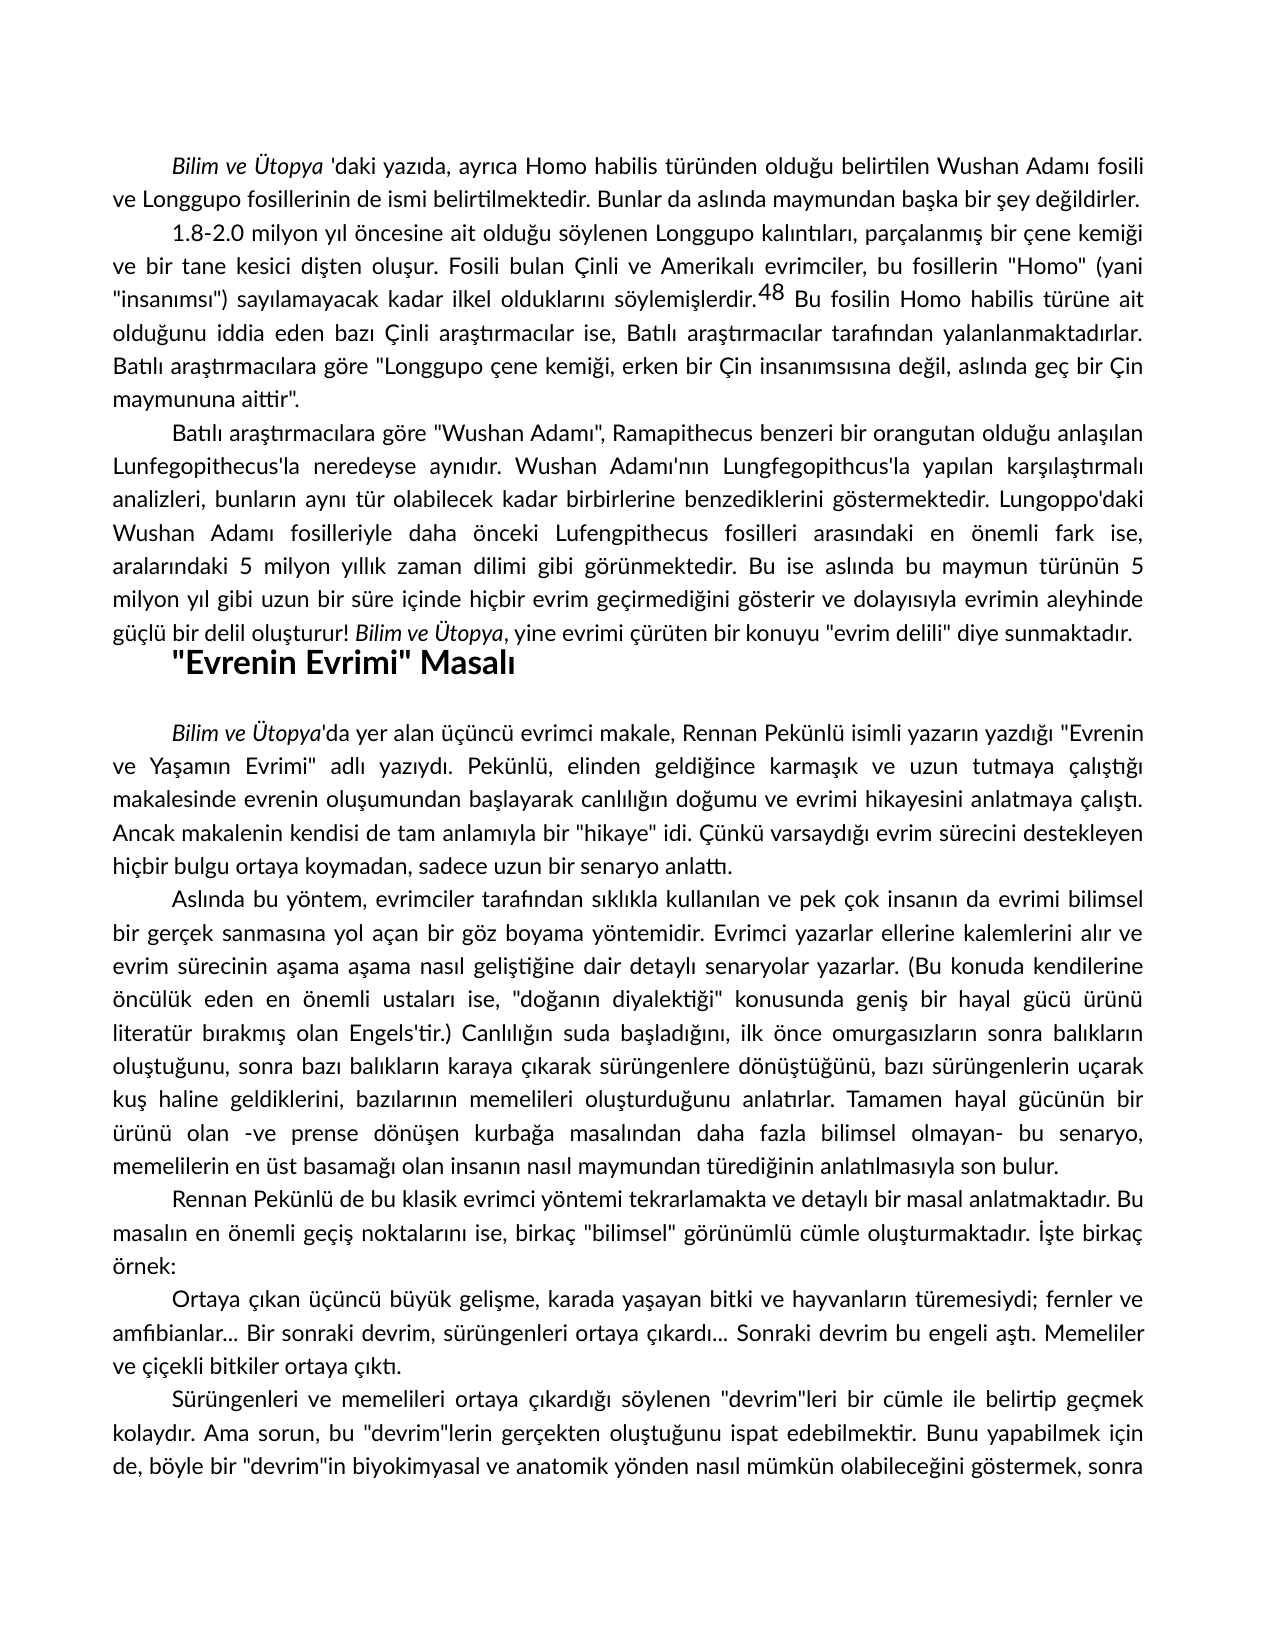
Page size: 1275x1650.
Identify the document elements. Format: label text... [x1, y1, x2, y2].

text Ortaya çıkan üçüncü büyük gelişme, karada yaşayan bitki ve hayvanların türemesiydi; fernler ve amfibianlar... Bir sonraki devrim, sürüngenleri ortaya çıkardı... Sonraki devrim bu engeli aştı. Memeliler ve çiçekli bitkiler ortaya çıktı. [112, 1281, 1145, 1381]
text Sürüngenleri ve memelileri ortaya çıkardığı söylenen "devrim"leri bir cümle ile belirtip geçmek kolaydır. Ama sorun, bu "devrim"lerin gerçekten oluştuğunu ispat edebilmektir. Bunu yapabilmek için de, böyle bir "devrim"in biyokimyasal ve anatomik yönden nasıl mümkün olabileceğini göstermek, sonra [112, 1381, 1145, 1481]
text 1.8-2.0 milyon yıl öncesine ait olduğu söylenen Longgupo kalıntıları, parçalanmış bir çene kemiği ve bir tane kesici dişten oluşur. Fosili bulan Çinli ve Amerikalı evrimciler, bu fosillerin "Homo" (yani "insanımsı") sayılamayacak kadar ilkel olduklarını söylemişlerdir.48 Bu fosilin Homo habilis türüne ait olduğunu iddia eden bazı Çinli araştırmacılar ise, Batılı araştırmacılar tarafından yalanlanmaktadırlar. Batılı araştırmacılara göre "Longgupo çene kemiği, erken bir Çin insanımsısına değil, aslında geç bir Çin maymununa aittir". [112, 214, 1145, 414]
text Bilim ve Ütopya'da yer alan üçüncü evrimci makale, Rennan Pekünlü isimli yazarın yazdığı "Evrenin ve Yaşamın Evrimi" adlı yazıydı. Pekünlü, elinden geldiğince karmaşık ve uzun tutmaya çalıştığı makalesinde evrenin oluşumundan başlayarak canlılığın doğumu ve evrimi hikayesini anlatmaya çalıştı. Ancak makalenin kendisi de tam anlamıyla bir "hikaye" idi. Çünkü varsaydığı evrim sürecini destekleyen hiçbir bulgu ortaya koymadan, sadece uzun bir senaryo anlattı. [112, 714, 1145, 881]
text Aslında bu yöntem, evrimciler tarafından sıklıkla kullanılan ve pek çok insanın da evrimi bilimsel bir gerçek sanmasına yol açan bir göz boyama yöntemidir. Evrimci yazarlar ellerine kalemlerini alır ve evrim sürecinin aşama aşama nasıl geliştiğine dair detaylı senaryolar yazarlar. (Bu konuda kendilerine öncülük eden en önemli ustaları ise, "doğanın diyalektiği" konusunda geniş bir hayal gücü ürünü literatür bırakmış olan Engels'tir.) Canlılığın suda başladığını, ilk önce omurgasızların sonra balıkların oluştuğunu, sonra bazı balıkların karaya çıkarak sürüngenlere dönüştüğünü, bazı sürüngenlerin uçarak kuş haline geldiklerini, bazılarının memelileri oluşturduğunu anlatırlar. Tamamen hayal gücünün bir ürünü olan -ve prense dönüşen kurbağa masalından daha fazla bilimsel olmayan- bu senaryo, memelilerin en üst basamağı olan insanın nasıl maymundan türediğinin anlatılmasıyla son bulur. [112, 881, 1145, 1181]
text "Evrenin Evrimi" Masalı [112, 648, 1145, 681]
text Rennan Pekünlü de bu klasik evrimci yöntemi tekrarlamakta ve detaylı bir masal anlatmaktadır. Bu masalın en önemli geçiş noktalarını ise, birkaç "bilimsel" görünümlü cümle oluşturmaktadır. İşte birkaç örnek: [112, 1181, 1145, 1281]
text Bilim ve Ütopya 'daki yazıda, ayrıca Homo habilis türünden olduğu belirtilen Wushan Adamı fosili ve Longgupo fosillerinin de ismi belirtilmektedir. Bunlar da aslında maymundan başka bir şey değildirler. [112, 148, 1145, 214]
text Batılı araştırmacılara göre "Wushan Adamı", Ramapithecus benzeri bir orangutan olduğu anlaşılan Lunfegopithecus'la neredeyse aynıdır. Wushan Adamı'nın Lungfegopithcus'la yapılan karşılaştırmalı analizleri, bunların aynı tür olabilecek kadar birbirlerine benzediklerini göstermektedir. Lungoppo'daki Wushan Adamı fosilleriyle daha önceki Lufengpithecus fosilleri arasındaki en önemli fark ise, aralarındaki 5 milyon yıllık zaman dilimi gibi görünmektedir. Bu ise aslında bu maymun türünün 5 milyon yıl gibi uzun bir süre içinde hiçbir evrim geçirmediğini gösterir ve dolayısıyla evrimin aleyhinde güçlü bir delil oluşturur! Bilim ve Ütopya, yine evrimi çürüten bir konuyu "evrim delili" diye sunmaktadır. [112, 414, 1145, 648]
